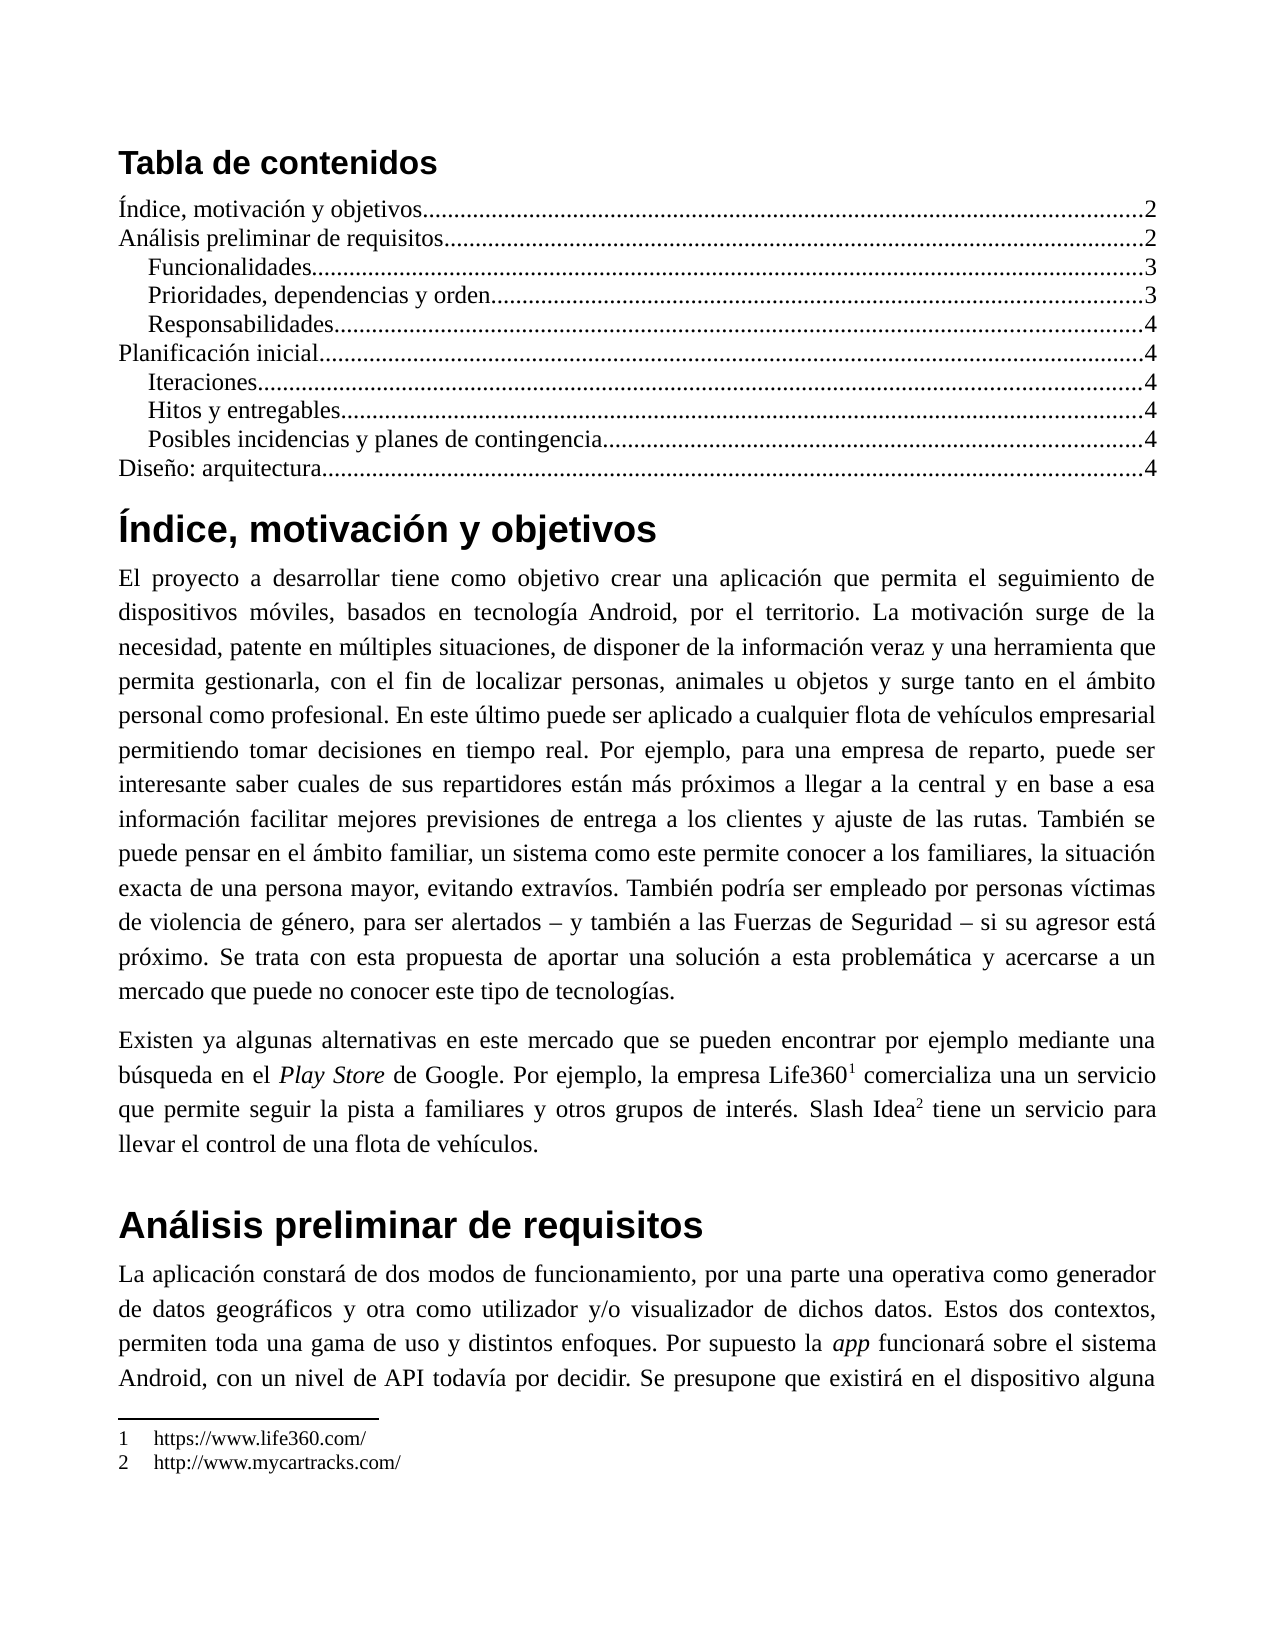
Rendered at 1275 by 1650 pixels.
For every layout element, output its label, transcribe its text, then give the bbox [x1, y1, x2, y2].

text Iteraciones 4 [148, 367, 1157, 395]
text Hitos y entregables 4 [148, 395, 1157, 424]
text Funcionalidades 3 [148, 252, 1157, 280]
text La aplicación constará de dos modos de funcionamiento, por una parte una operativa como generador de datos geográficos y otra como utilizador y/o visualizador de dichos datos. Estos dos contextos, permiten toda una gama de uso y distintos enfoques. Por supuesto la app funcionará sobre el sistema Android, con un nivel de API todavía por decidir. Se presupone que existirá en el dispositivo alguna [118, 1259, 1157, 1391]
text Existen ya algunas alternativas en este mercado que se pueden encontrar por ejemplo mediante una búsqueda en el Play Store de Google. Por ejemplo, la empresa Life360 comercializa una un servicio que permite seguir la pista a familiares y otros grupos de interés. Slash Idea tiene un servicio para llevar el control de una flota de vehículos. [118, 1026, 1157, 1158]
text https://www.life360.com/ [118, 1426, 1157, 1449]
text Planificación inicial 4 [118, 338, 1157, 367]
text Responsabilidades 4 [148, 309, 1157, 338]
subtitle Índice, motivación y objetivos [118, 507, 1157, 550]
text El proyecto a desarrollar tiene como objetivo crear una aplicación que permita el seguimiento de dispositivos móviles, basados en tecnología Android, por el territorio. La motivación surge de la necesidad, patente en múltiples situaciones, de disponer de la información veraz y una herramienta que permita gestionarla, con el fin de localizar personas, animales u objetos y surge tanto en el ámbito personal como profesional. En este último puede ser aplicado a cualquier flota de vehículos empresarial permitiendo tomar decisiones en tiempo real. Por ejemplo, para una empresa de reparto, puede ser interesante saber cuales de sus repartidores están más próximos a llegar a la central y en base a esa información facilitar mejores previsiones de entrega a los clientes y ajuste de las rutas. También se puede pensar en el ámbito familiar, un sistema como este permite conocer a los familiares, la situación exacta de una persona mayor, evitando extravíos. También podría ser empleado por personas víctimas de violencia de género, para ser alertados – y también a las Fuerzas de Seguridad – si su agresor está próximo. Se trata con esta propuesta de aportar una solución a esta problemática y acercarse a un mercado que puede no conocer este tipo de tecnologías. [118, 563, 1157, 1005]
text http://www.mycartracks.com/ [118, 1449, 1157, 1474]
subtitle Análisis preliminar de requisitos [118, 1203, 1157, 1247]
text Análisis preliminar de requisitos 2 [118, 223, 1157, 252]
subtitle Tabla de contenidos [118, 143, 1157, 182]
text Posibles incidencias y planes de contingencia. 4 [148, 424, 1157, 453]
text Índice, motivación y objetivos 2 [118, 194, 1157, 223]
text Diseño: arquitectura 4 [118, 453, 1157, 482]
text Prioridades, dependencias y orden 3 [148, 280, 1157, 309]
